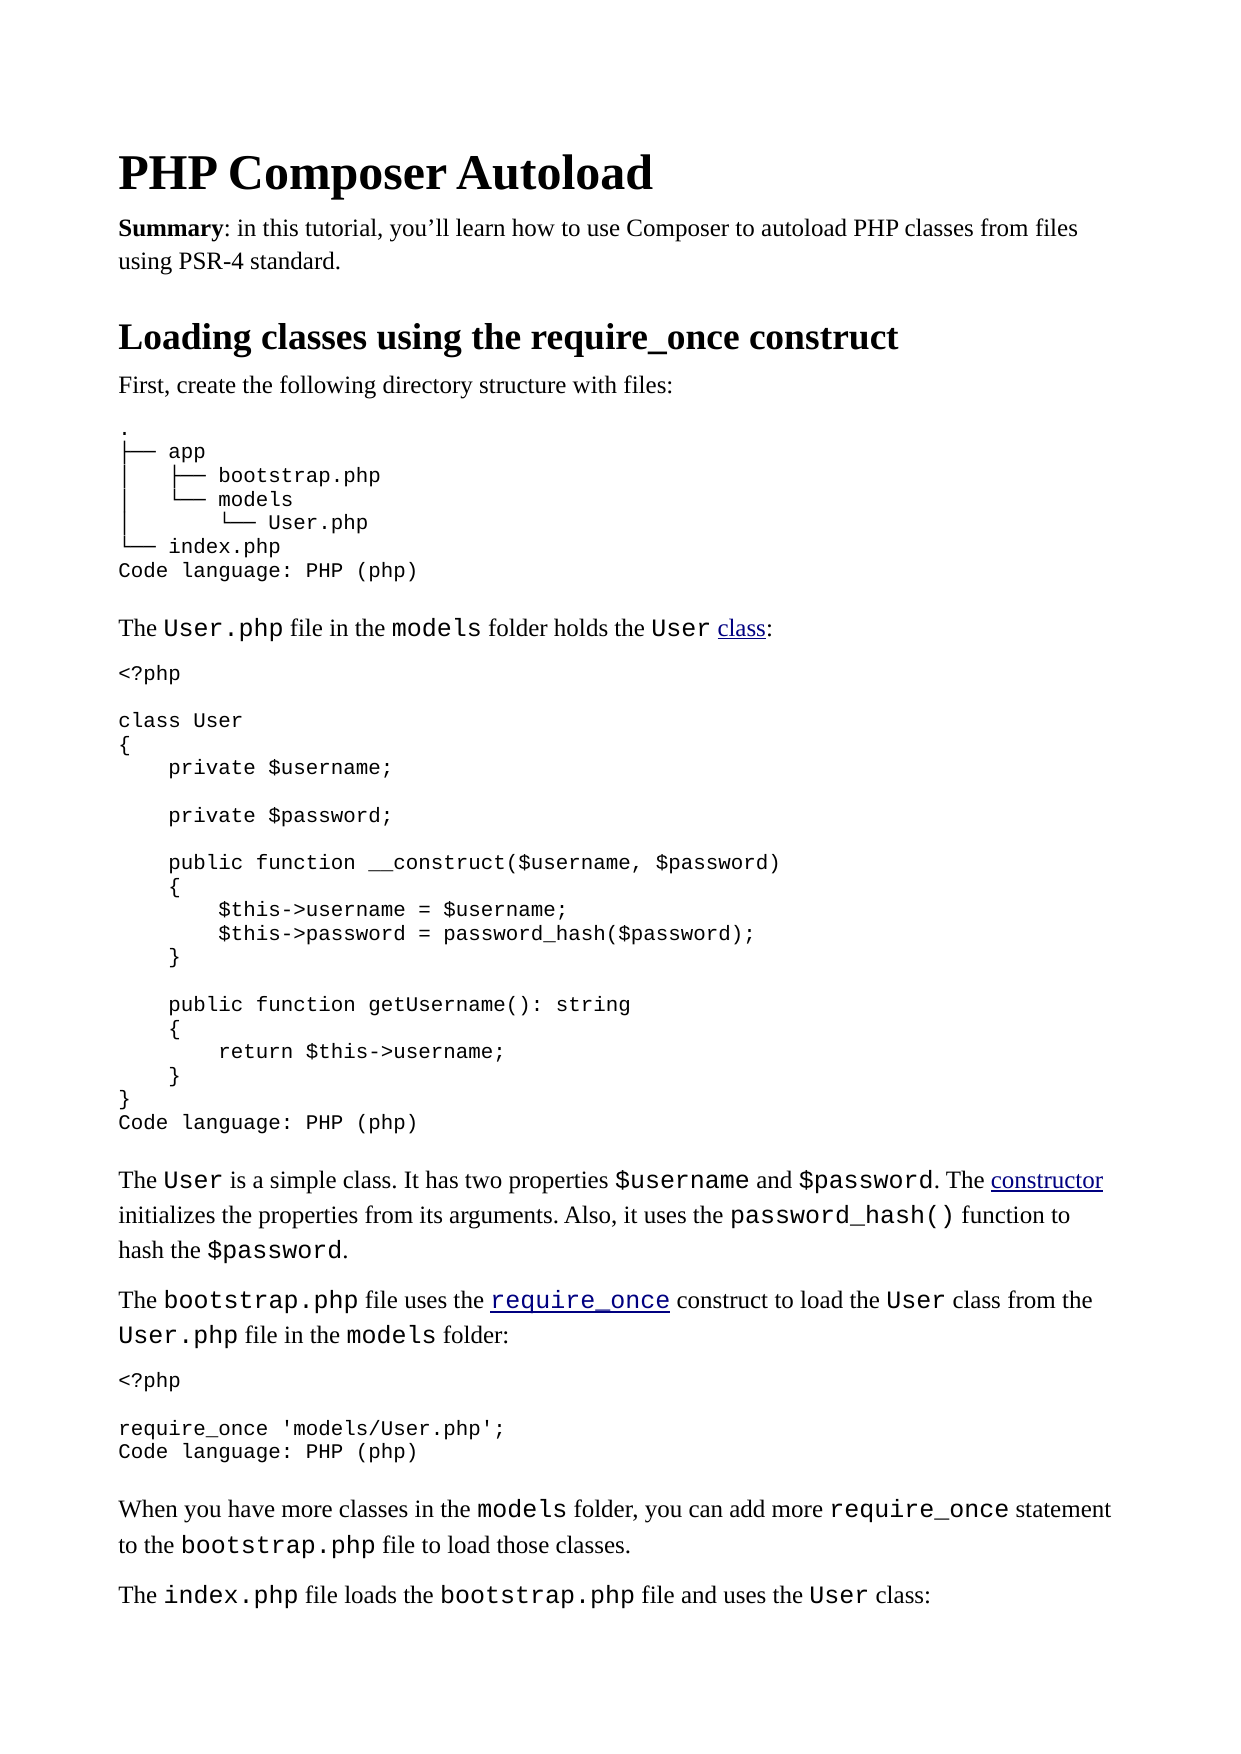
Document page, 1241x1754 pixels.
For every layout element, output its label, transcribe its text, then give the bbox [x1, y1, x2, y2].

text │ └── User.php [118, 512, 1122, 536]
text private $password; [118, 805, 1122, 828]
text require_once 'models/User.php'; [118, 1418, 1122, 1441]
text { [118, 1017, 1122, 1041]
text The index.php file loads the bootstrap.php file and uses the User class: [118, 1580, 1122, 1611]
text return $this->username; [118, 1041, 1122, 1065]
text } [118, 1065, 1122, 1088]
text The User.php file in the models folder holds the User class: [118, 613, 1122, 644]
text { [118, 734, 1122, 757]
text Summary: in this tutorial, you’ll learn how to use Composer to autoload PHP classes from files using PSR-4 standard. [118, 213, 1122, 275]
text class User [118, 710, 1122, 734]
text } [118, 947, 1122, 970]
text The bootstrap.php file uses the require_once construct to load the User class from the User.php file in the models folder: [118, 1285, 1122, 1351]
text public function __construct($username, $password) [118, 852, 1122, 876]
subtitle PHP Composer Autoload [118, 143, 1122, 201]
text <?php [118, 663, 1122, 686]
text Code language: PHP (php) [118, 1441, 1122, 1465]
text { [118, 876, 1122, 899]
text <?php [118, 1371, 1122, 1394]
text │ └── models [125, 489, 1122, 512]
text │ ├── bootstrap.php [118, 465, 1122, 489]
text private $username; [118, 757, 1122, 781]
text ├── app [118, 441, 1122, 465]
text } [118, 1088, 1122, 1112]
text └── index.php [118, 536, 1122, 560]
text public function getUsername(): string [118, 994, 1122, 1017]
text When you have more classes in the models folder, you can add more require_once statement to the bootstrap.php file to load those classes. [118, 1494, 1122, 1561]
text Code language: PHP (php) [118, 1112, 1122, 1136]
text Code language: PHP (php) [118, 560, 1122, 583]
text The User is a simple class. It has two properties $username and $password. The constructor initializes the properties from its arguments. Also, it uses the password_hash() function to hash the $password. [118, 1165, 1122, 1266]
text First, create the following directory structure with files: [118, 370, 1122, 399]
text $this->username = $username; [118, 899, 1122, 923]
text . [118, 418, 1122, 441]
text $this->password = password_hash($password); [118, 923, 1122, 947]
subtitle Loading classes using the require_once construct [118, 314, 1122, 358]
